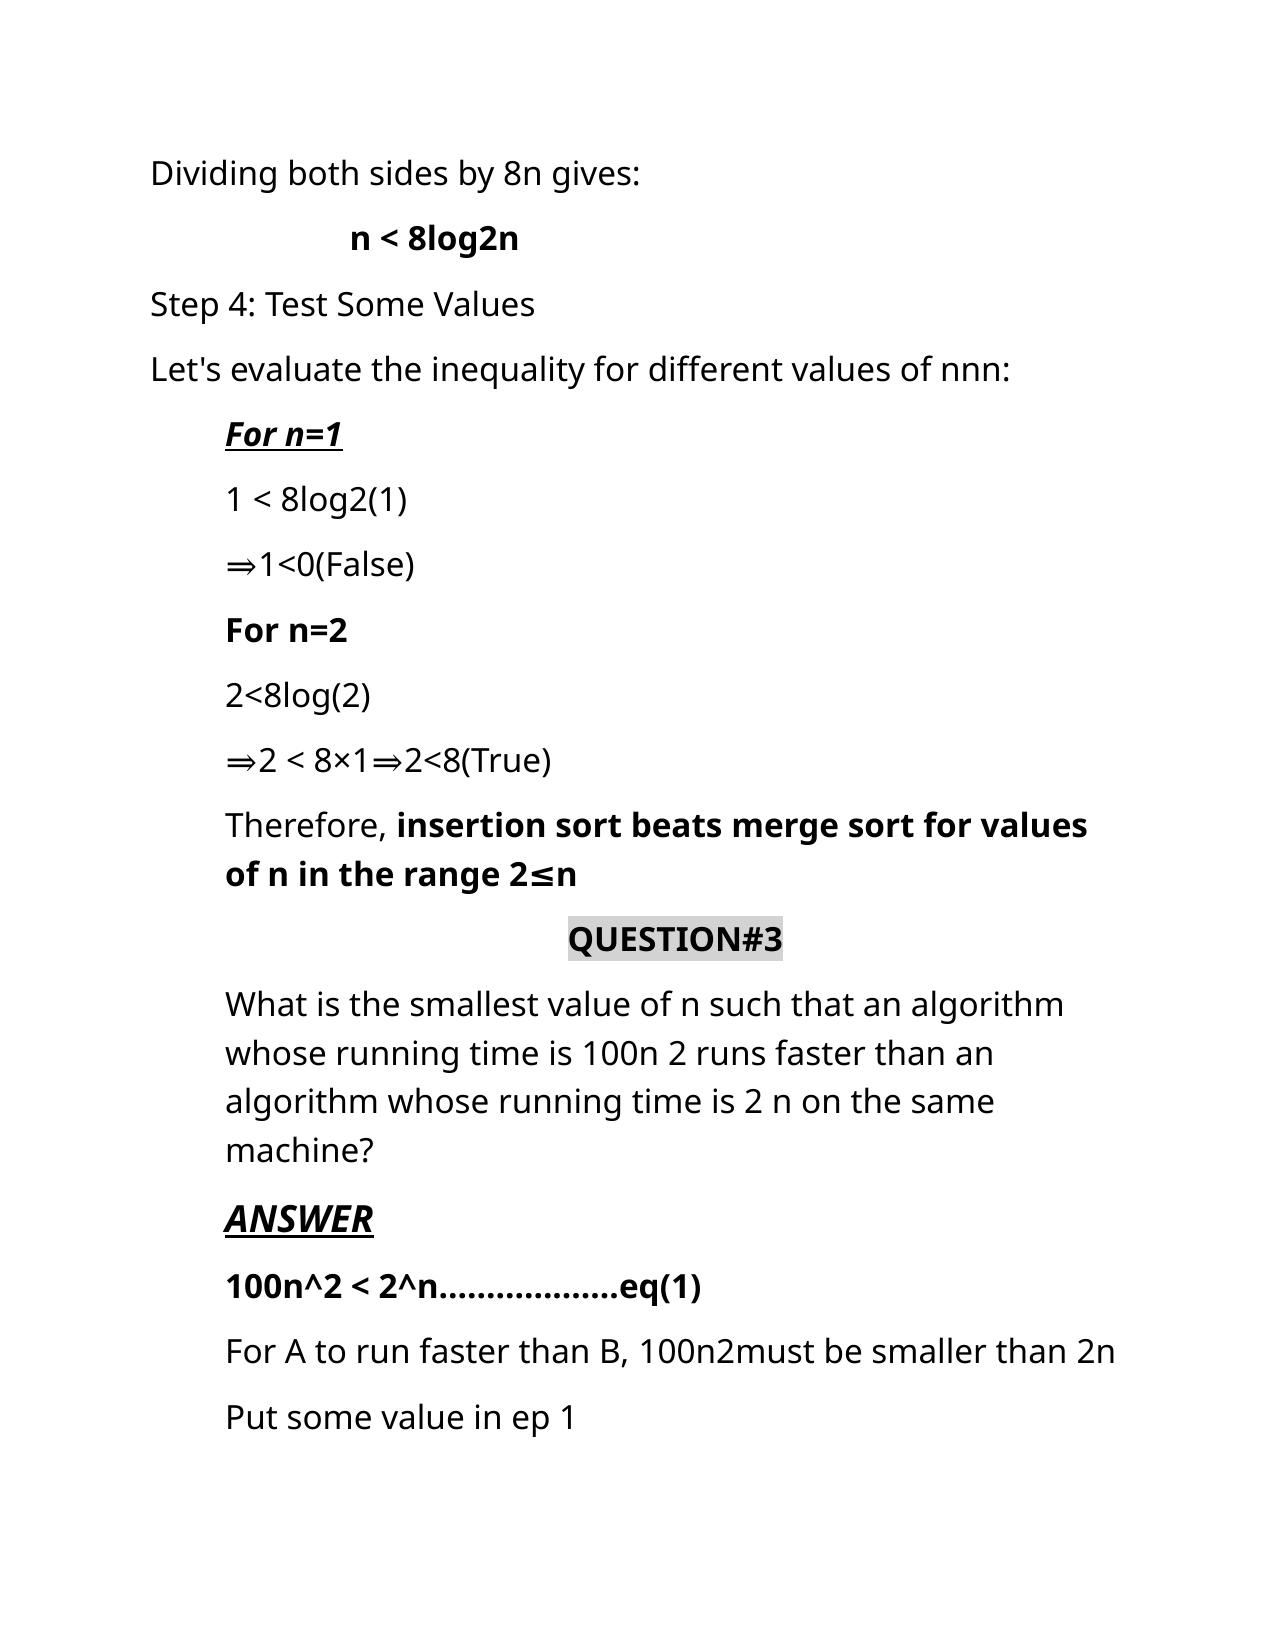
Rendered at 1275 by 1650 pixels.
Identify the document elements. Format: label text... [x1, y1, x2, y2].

text For n=2 [225, 606, 1125, 652]
text ANSWER [225, 1192, 1125, 1243]
text Dividing both sides by 8n gives: [150, 150, 1125, 195]
text QUESTION#3 [225, 916, 1125, 961]
text Step 4: Test Some Values [150, 280, 1125, 326]
text For n=1 [225, 411, 1125, 456]
text 100n^2 < 2^n……………….eq(1) [225, 1263, 1125, 1308]
text What is the smallest value of n such that an algorithm whose running time is 100n 2 runs faster than an algorithm whose running time is 2 n on the same machine? [225, 981, 1125, 1172]
text ⇒2 < 8×1⇒2<8(True) [225, 737, 1125, 782]
text n < 8log2​n [150, 215, 1125, 261]
text 1 < 8log2​(1) [225, 476, 1125, 521]
text For A to run faster than B, 100n2must be smaller than 2n [225, 1328, 1125, 1374]
text Therefore, insertion sort beats merge sort for values of n in the range 2≤n [225, 802, 1125, 896]
text Let's evaluate the inequality for different values of nnn: [150, 346, 1125, 391]
text Put some value in ep 1 [225, 1393, 1125, 1439]
text ⇒1<0(False) [225, 541, 1125, 587]
text 2<8log​(2) [225, 672, 1125, 717]
